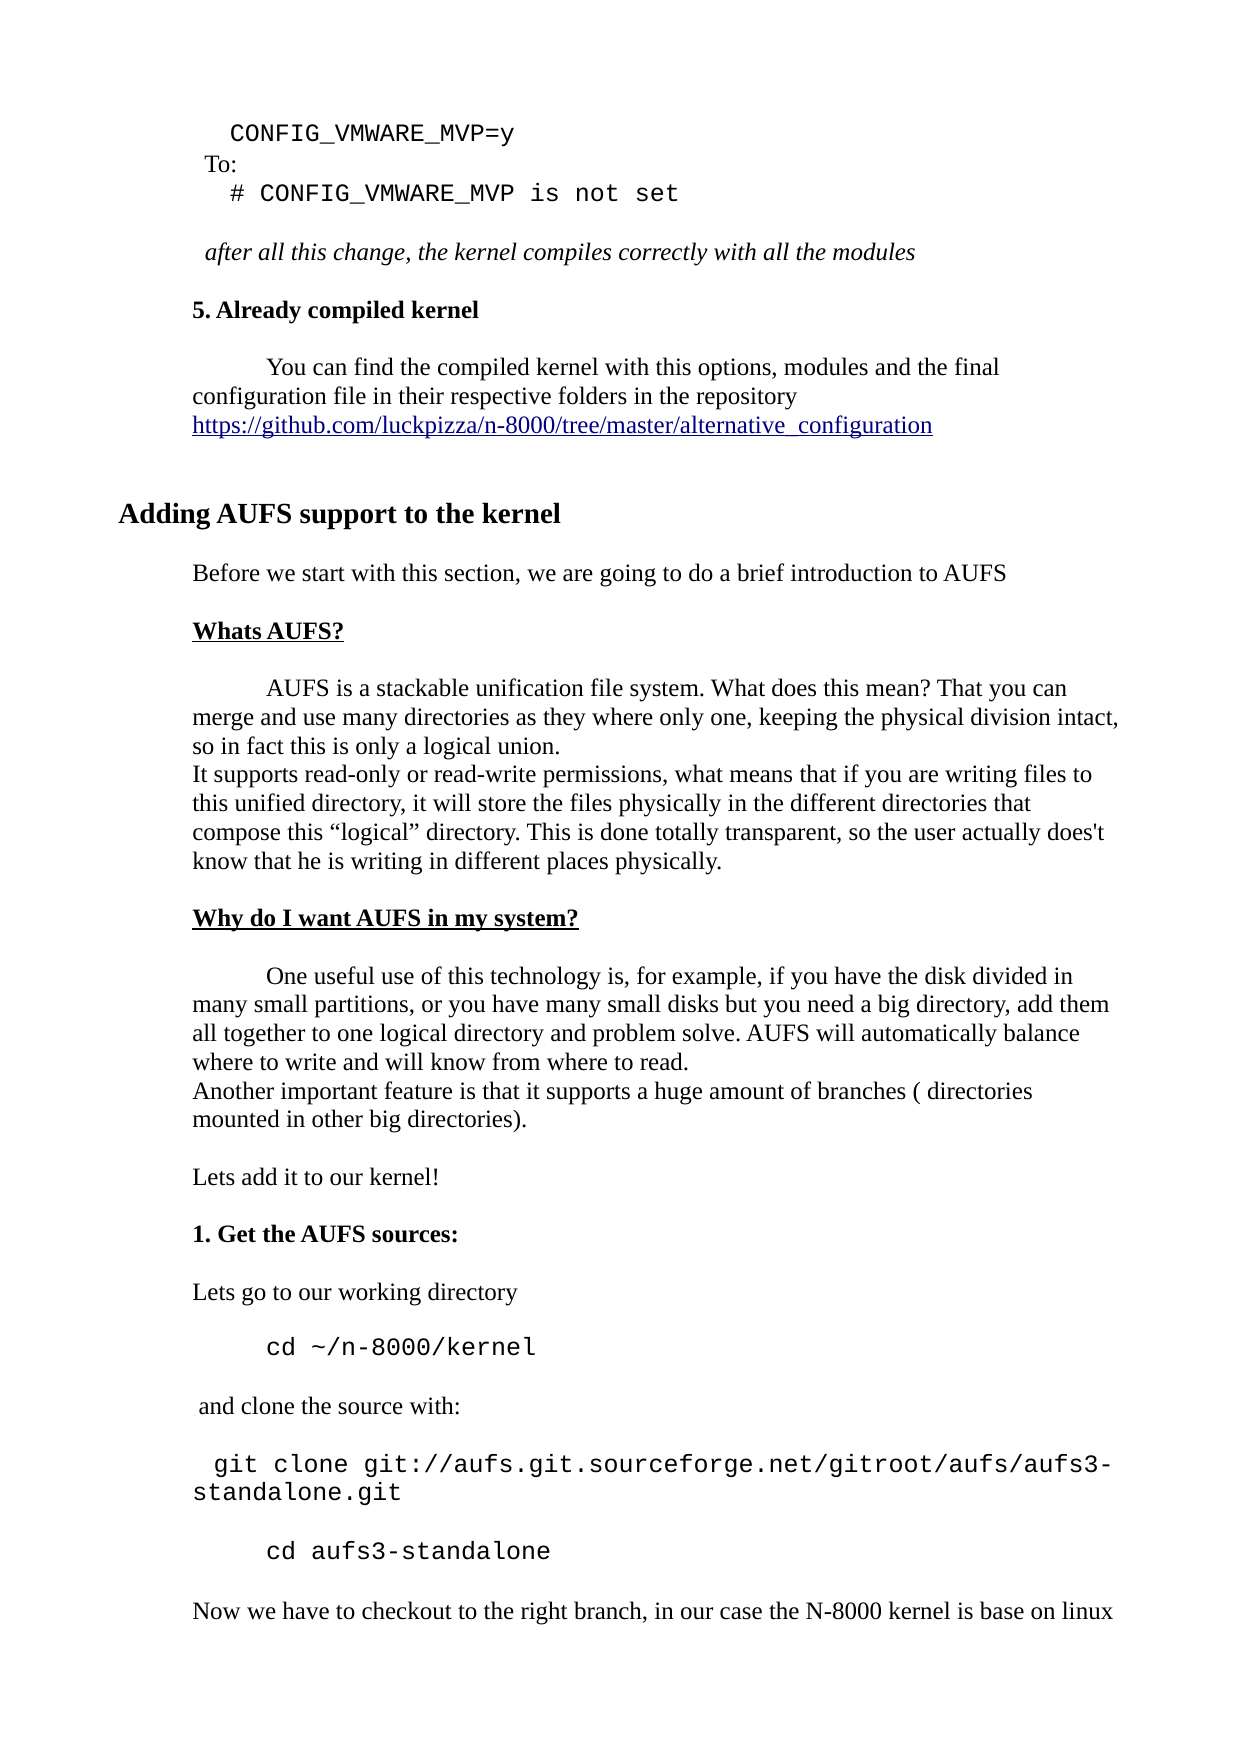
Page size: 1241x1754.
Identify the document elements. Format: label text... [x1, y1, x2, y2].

text Now we have to checkout to the right branch, in our case the N-8000 kernel is base on linux [192, 1596, 1122, 1624]
text Adding AUFS support to the kernel [118, 496, 1122, 529]
text It supports read-only or read-write permissions, what means that if you are writing files to this unified directory, it will store the files physically in the different directories that compose this “logical” directory. This is done totally transparent, so the user actually does't know that he is writing in different places physically. [192, 759, 1122, 874]
text Another important feature is that it supports a huge amount of branches ( directories mounted in other big directories). [192, 1076, 1122, 1133]
text and clone the source with: [192, 1391, 1122, 1420]
text Before we start with this section, we are going to do a brief introduction to AUFS [192, 558, 1122, 587]
text cd aufs3-standalone [192, 1539, 1122, 1567]
text Whats AUFS? [192, 616, 1122, 644]
text Lets go to our working directory [192, 1277, 1122, 1306]
text 5. Already compiled kernel [192, 295, 1122, 323]
text git clone git://aufs.git.sourceforge.net/gitroot/aufs/aufs3-standalone.git [192, 1449, 1122, 1508]
text You can find the compiled kernel with this options, modules and the final configuration file in their respective folders in the repository [192, 352, 1122, 410]
text https://github.com/luckpizza/n-8000/tree/master/alternative_configuration [192, 410, 1122, 438]
text To: [192, 149, 1122, 178]
text Lets add it to our kernel! [118, 1162, 1122, 1191]
text CONFIG_VMWARE_MVP=y [192, 118, 1122, 149]
text after all this change, the kernel compiles correctly with all the modules [192, 237, 1122, 266]
text cd ~/n-8000/kernel [192, 1334, 1122, 1363]
text # CONFIG_VMWARE_MVP is not set [192, 178, 1122, 208]
text Why do I want AUFS in my system? [192, 903, 1122, 932]
text One useful use of this technology is, for example, if you have the disk divided in many small partitions, or you have many small disks but you need a big directory, add them all together to one logical directory and problem solve. AUFS will automatically balance where to write and will know from where to read. [192, 961, 1122, 1076]
text AUFS is a stackable unification file system. What does this mean? That you can merge and use many directories as they where only one, keeping the physical division intact, so in fact this is only a logical union. [192, 673, 1122, 759]
text 1. Get the AUFS sources: [192, 1219, 1122, 1248]
